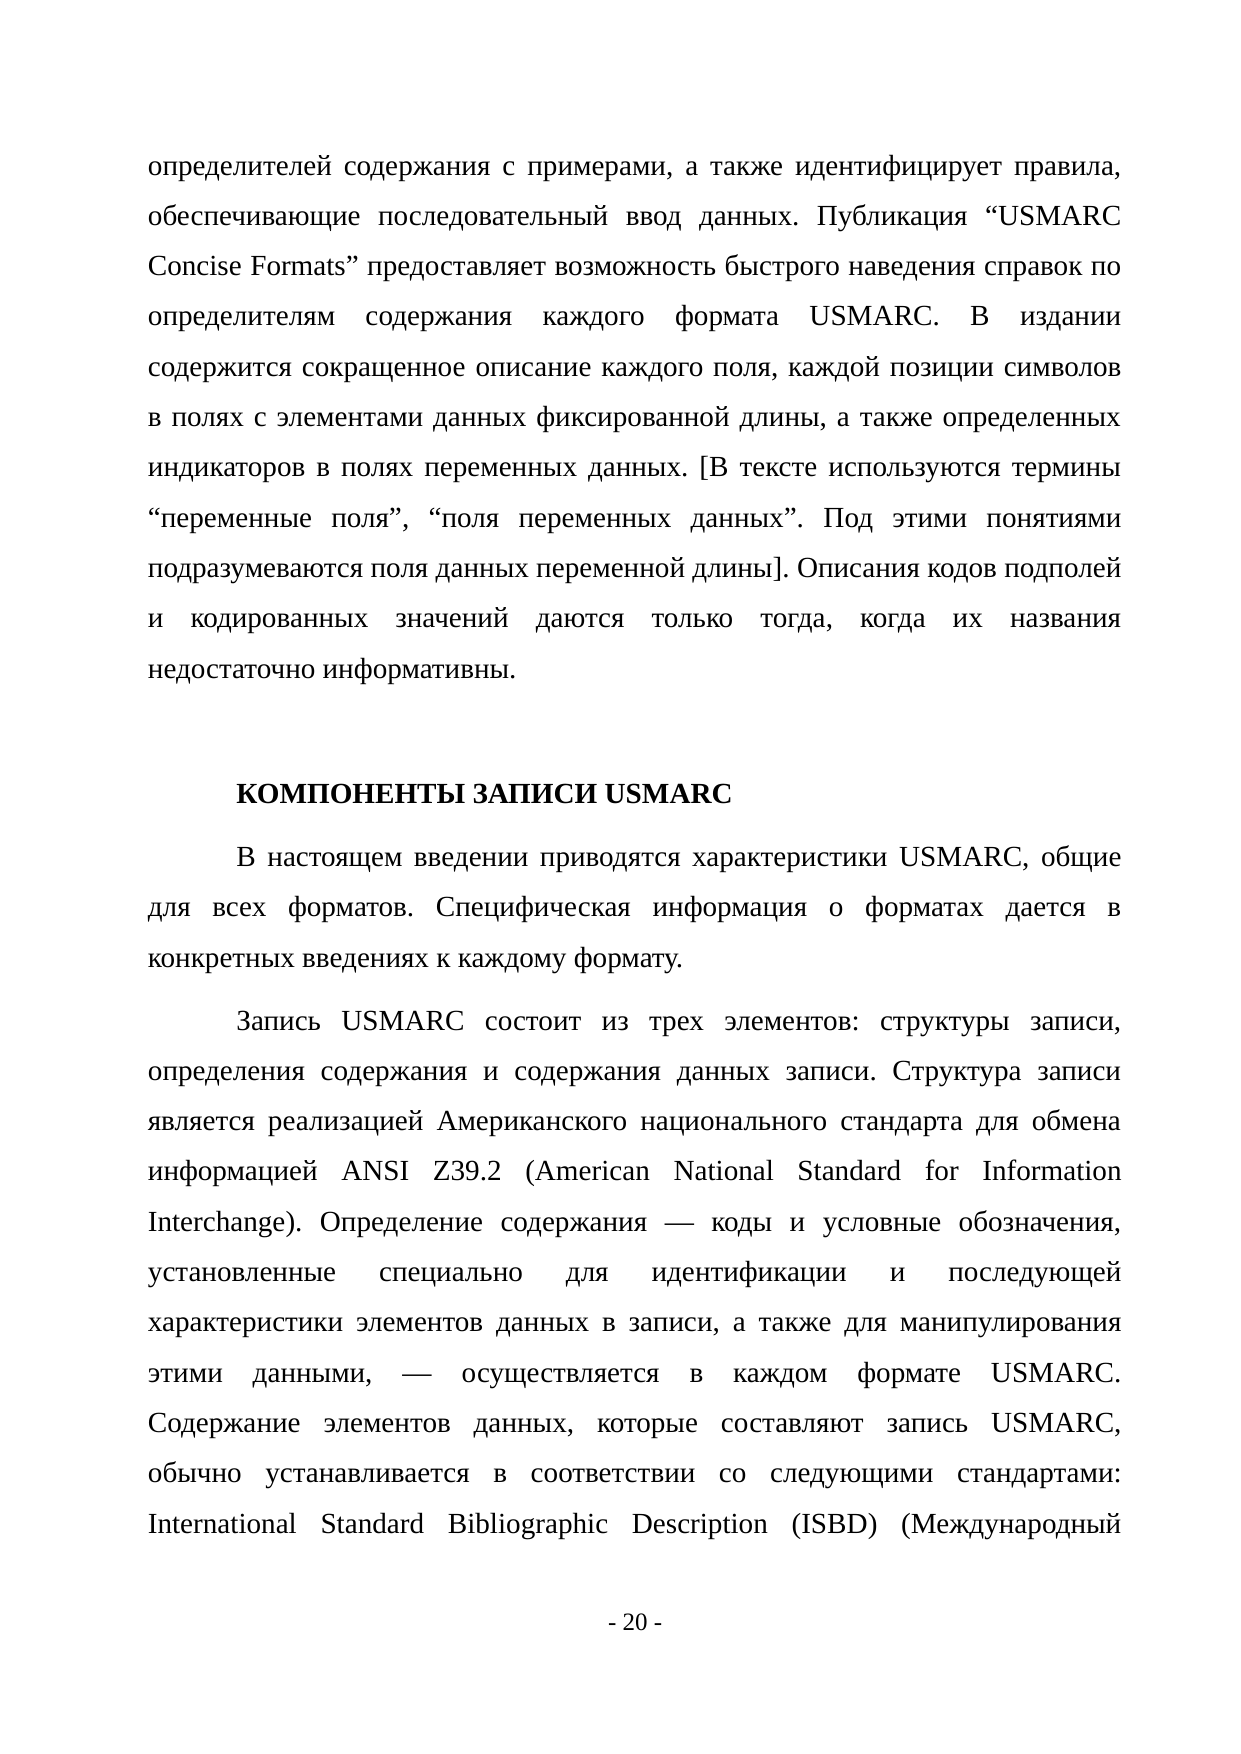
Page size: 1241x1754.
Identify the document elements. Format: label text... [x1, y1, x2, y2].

text КОМПОНЕНТЫ ЗАПИСИ USMARC [148, 776, 1122, 810]
text В настоящем введении приводятся характеристики USMARC, общие для всех форматов. Специфическая информация о форматах дается в конкретных введениях к каждому формату. [148, 839, 1122, 973]
text определителей содержания с примерами, а также идентифицирует правила, обеспечивающие последовательный ввод данных. Публикация “USMARC Concise Formats” предоставляет возможность быстрого наведения справок по определителям содержания каждого формата USMARC. В издании содержится сокращенное описание каждого поля, каждой позиции символов в полях с элементами данных фиксированной длины, а также определенных индикаторов в полях переменных данных. [В тексте используются термины “переменные поля”, “поля переменных данных”. Под этими понятиями подразумеваются поля данных переменной длины]. Описания кодов подполей и кодированных значений даются только тогда, когда их названия недостаточно информативны. [148, 148, 1122, 684]
text Запись USMARC состоит из трех элементов: структуры записи, определения содержания и содержания данных записи. Структура записи является реализацией Американского национального стандарта для обмена информацией ANSI Z39.2 (American National Standard for Information Interchange). Определение содержания — коды и условные обозначения, установленные специально для идентификации и последующей характеристики элементов данных в записи, а также для манипулирования этими данными, — осуществляется в каждом формате USMARC. Содержание элементов данных, которые составляют запись USMARC, обычно устанавливается в соответствии со следующими стандартами: International Standard Bibliographic Description (ISBD) (Международный [148, 1003, 1122, 1539]
